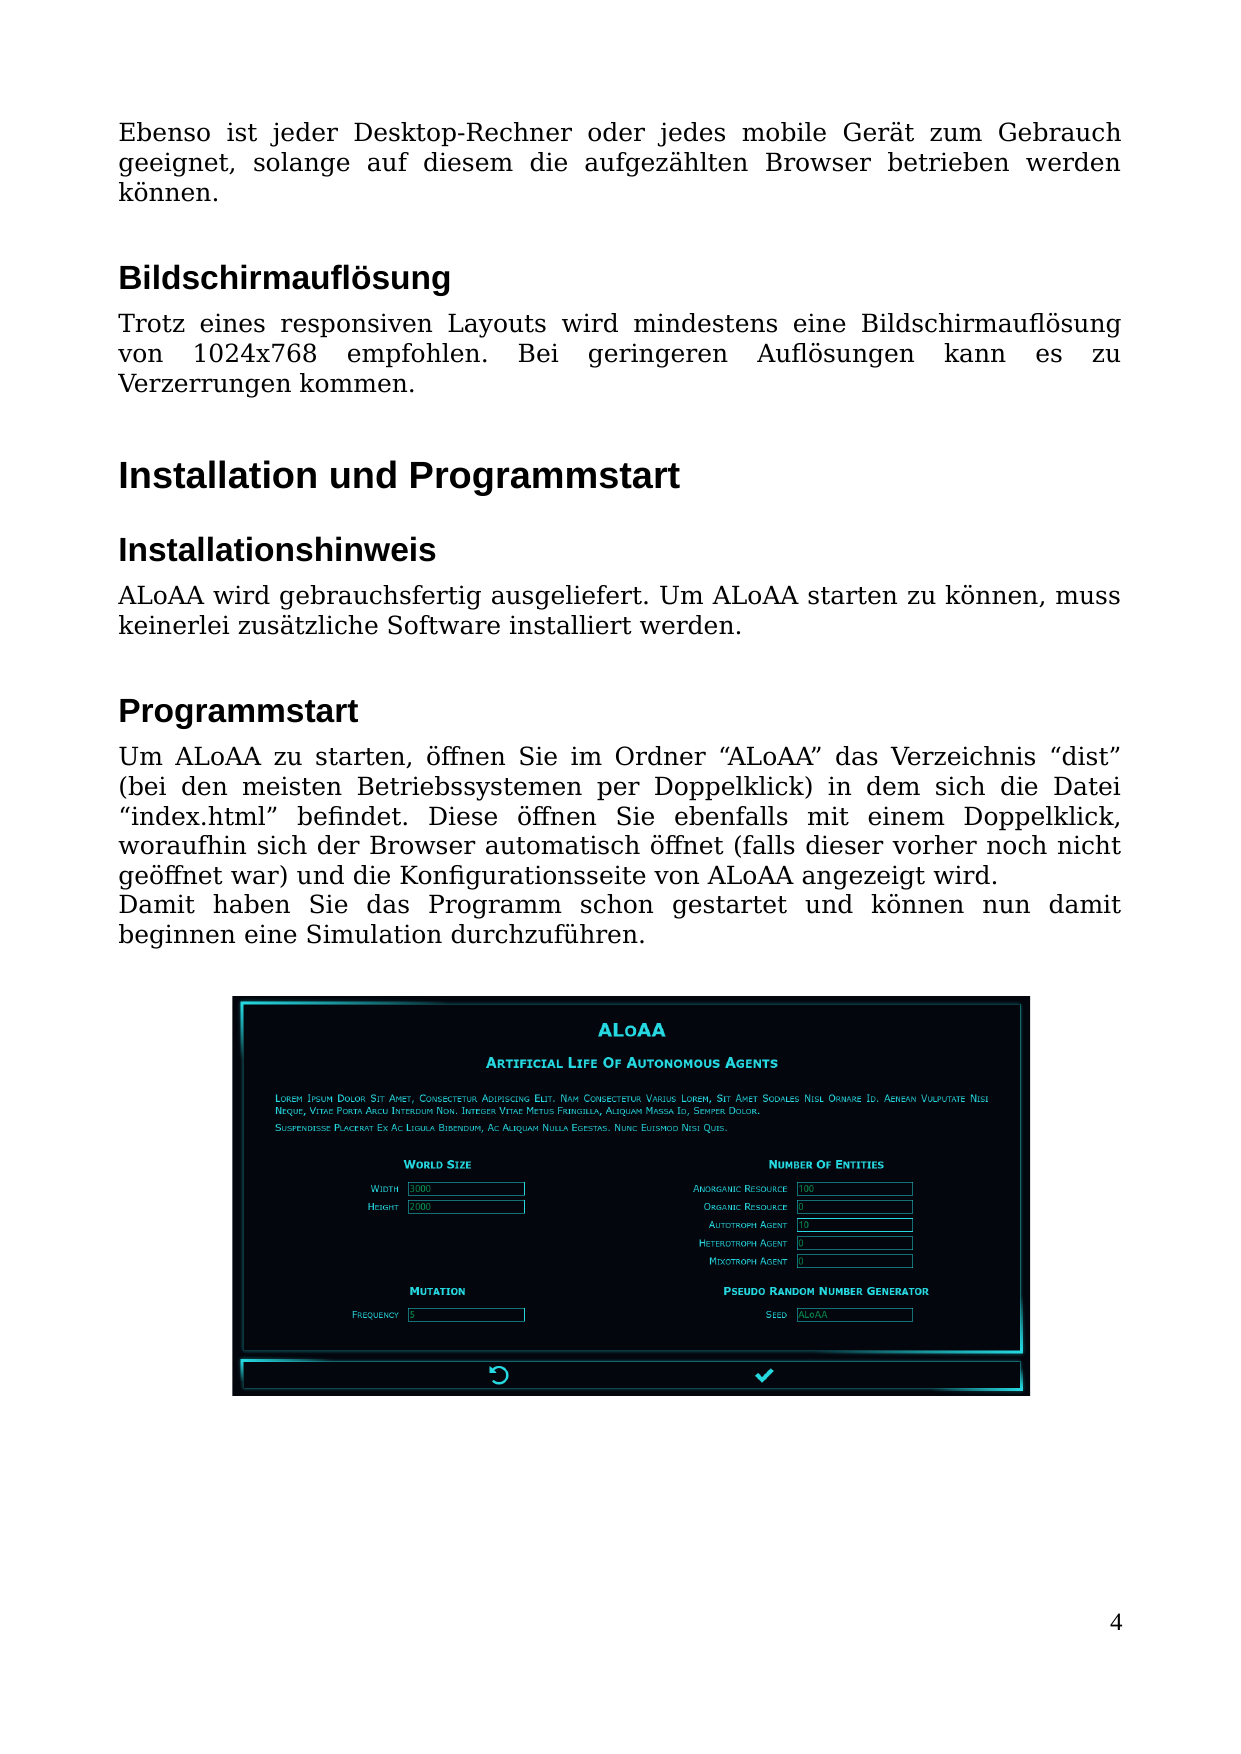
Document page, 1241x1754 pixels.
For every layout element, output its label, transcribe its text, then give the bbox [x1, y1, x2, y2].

text ALoAA wird gebrauchsfertig ausgeliefert. Um ALoAA starten zu können, muss keinerlei zusätzliche Software installiert werden. [118, 581, 1122, 640]
text Ebenso ist jeder Desktop-Rechner oder jedes mobile Gerät zum Gebrauch geeignet, solange auf diesem die aufgezählten Browser betrieben werden können. [118, 118, 1122, 207]
subtitle Bildschirmauflösung [118, 258, 1122, 296]
text Trotz eines responsiven Layouts wird mindestens eine Bildschirmauflösung von 1024x768 empfohlen. Bei geringeren Auflösungen kann es zu Verzerrungen kommen. [118, 309, 1122, 398]
subtitle Installationshinweis [118, 529, 1122, 568]
subtitle Programmstart [118, 691, 1122, 729]
subtitle Installation und Programmstart [118, 453, 1122, 496]
text Um ALoAA zu starten, öffnen Sie im Ordner “ALoAA” das Verzeichnis “dist” (bei den meisten Betriebssystemen per Doppelklick) in dem sich die Datei “index.html” befindet. Diese öffnen Sie ebenfalls mit einem Doppelklick, woraufhin sich der Browser automatisch öffnet (falls dieser vorher noch nicht geöffnet war) und die Konfigurationsseite von ALoAA angezeigt wird. [118, 742, 1122, 890]
picture [232, 996, 1030, 1396]
text Damit haben Sie das Programm schon gestartet und können nun damit beginnen eine Simulation durchzuführen. [118, 890, 1122, 949]
